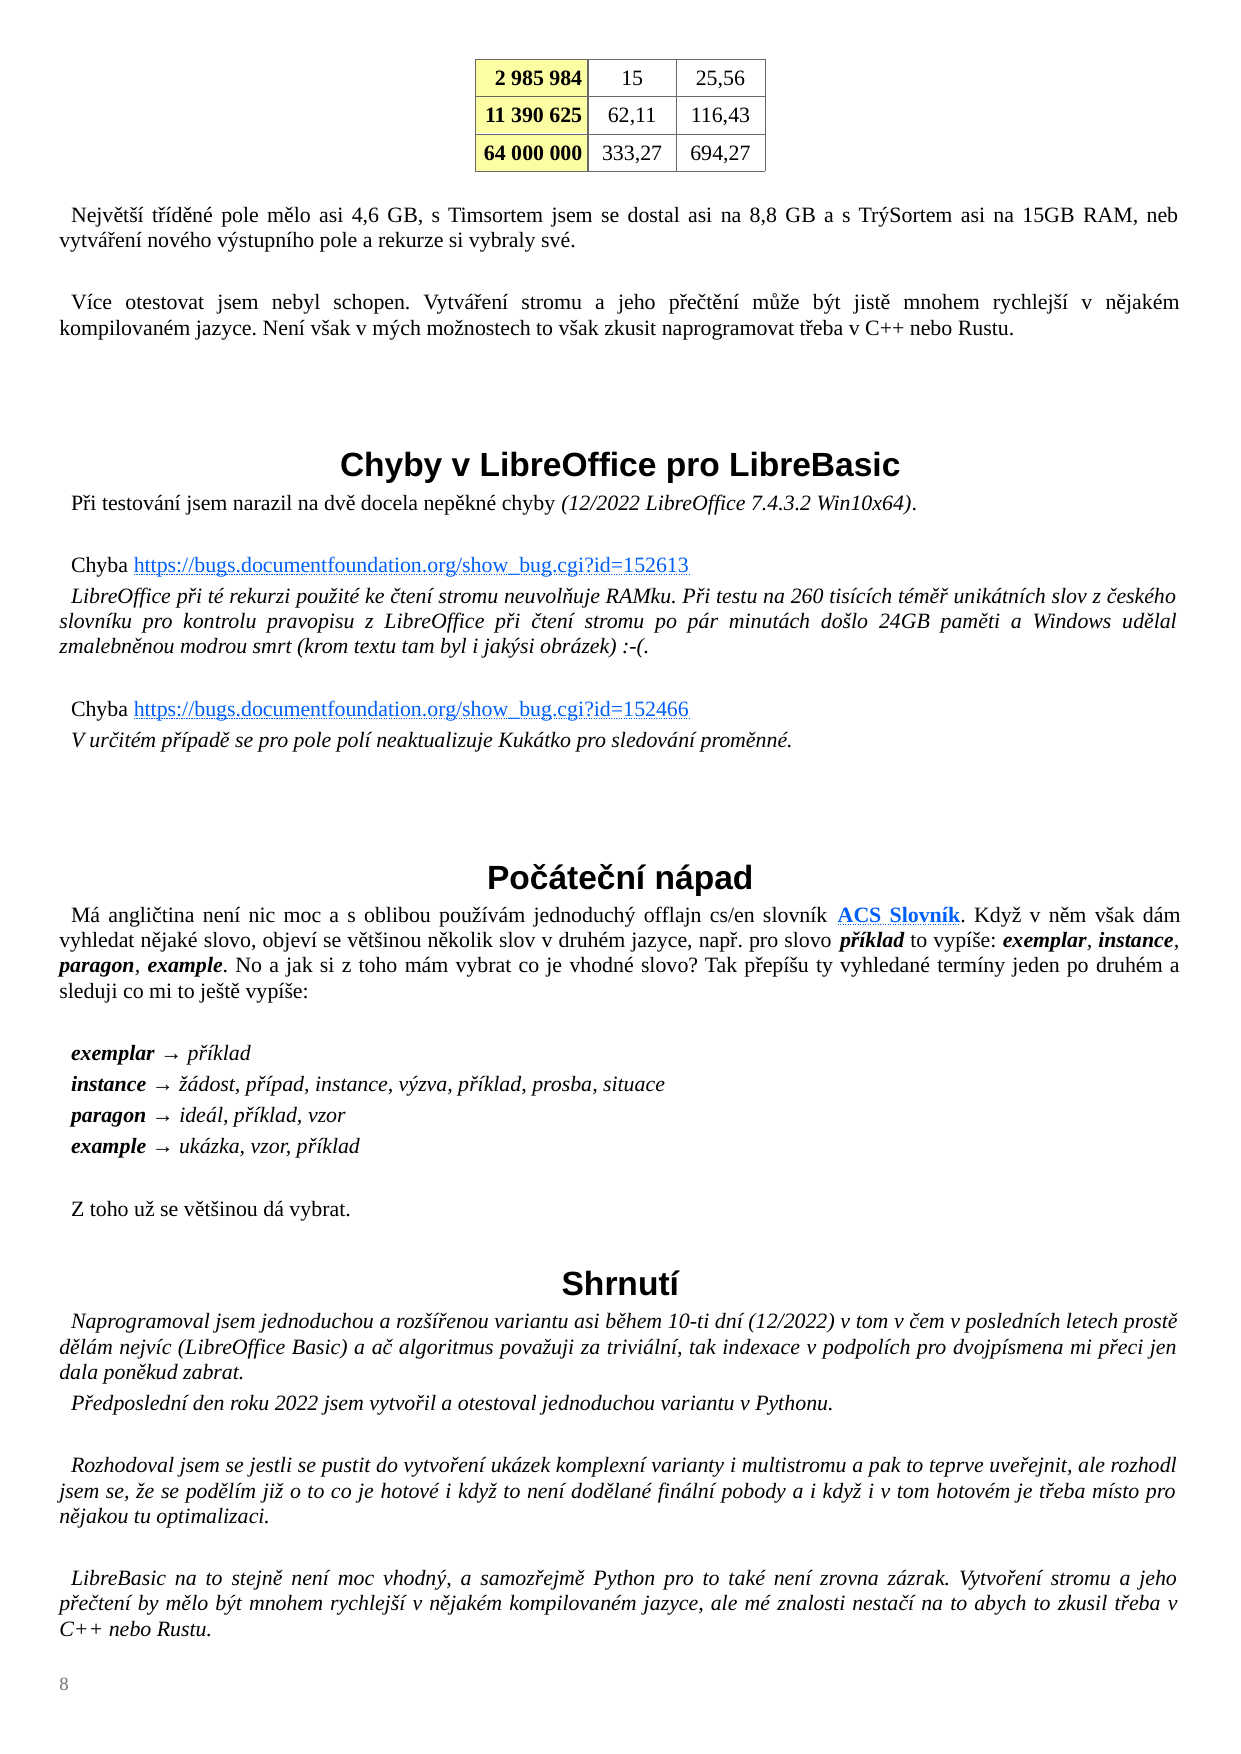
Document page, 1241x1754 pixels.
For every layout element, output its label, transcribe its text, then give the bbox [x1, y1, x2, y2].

text Z toho už se většinou dá vybrat. [59, 1196, 1181, 1221]
text Při testování jsem narazil na dvě docela nepěkné chyby (12/2022 LibreOffice 7.4.3.2 Win10x64). [59, 490, 1181, 515]
subtitle Počáteční nápad [59, 857, 1181, 896]
table_cell 116,43 [677, 97, 765, 133]
text exemplar → příklad [59, 1040, 1181, 1065]
text V určitém případě se pro pole polí neaktualizuje Kukátko pro sledování proměnné. [59, 727, 1181, 752]
table_cell 15 [589, 60, 676, 96]
table_cell 25,56 [677, 60, 765, 96]
subtitle Shrnutí [59, 1264, 1181, 1303]
text Naprogramoval jsem jednoduchou a rozšířenou variantu asi během 10-ti dní (12/2022) v tom v čem v posledních letech prostě dělám nejvíc (LibreOffice Basic) a ač algoritmus považuji za triviální, tak indexace v podpolích pro dvojpísmena mi přeci jen dala poněkud zabrat. [59, 1308, 1181, 1384]
text LibreBasic na to stejně není moc vhodný, a samozřejmě Python pro to také není zrovna zázrak. Vytvoření stromu a jeho přečtení by mělo být mnohem rychlejší v nějakém kompilovaném jazyce, ale mé znalosti nestačí na to abych to zkusil třeba v C++ nebo Rustu. [59, 1565, 1181, 1641]
text Největší tříděné pole mělo asi 4,6 GB, s Timsortem jsem se dostal asi na 8,8 GB a s TrýSortem asi na 15GB RAM, neb vytváření nového výstupního pole a rekurze si vybraly své. [59, 202, 1181, 252]
text instance → žádost, případ, instance, výzva, příklad, prosba, situace [59, 1071, 1181, 1096]
table_cell 333,27 [589, 135, 676, 171]
text Chyba https://bugs.documentfoundation.org/show_bug.cgi?id=152466 [59, 696, 1181, 721]
table_cell 694,27 [677, 135, 765, 171]
table_cell 62,11 [589, 97, 676, 133]
text paragon → ideál, příklad, vzor [59, 1102, 1181, 1127]
table_cell 11 390 625 [476, 97, 587, 133]
text Chyba https://bugs.documentfoundation.org/show_bug.cgi?id=152613 [59, 552, 1181, 577]
subtitle Chyby v LibreOffice pro LibreBasic [59, 445, 1181, 484]
text LibreOffice při té rekurzi použité ke čtení stromu neuvolňuje RAMku. Při testu na 260 tisících téměř unikátních slov z českého slovníku pro kontrolu pravopisu z LibreOffice při čtení stromu po pár minutách došlo 24GB paměti a Windows udělal zmalebněnou modrou smrt (krom textu tam byl i jakýsi obrázek) :-(. [59, 583, 1181, 659]
text Více otestovat jsem nebyl schopen. Vytváření stromu a jeho přečtění může být jistě mnohem rychlejší v nějakém kompilovaném jazyce. Není však v mých možnostech to však zkusit naprogramovat třeba v C++ nebo Rustu. [59, 289, 1181, 340]
table_cell 2 985 984 [476, 60, 587, 96]
text Má angličtina není nic moc a s oblibou používám jednoduchý offlajn cs/en slovník ACS Slovník. Když v něm však dám vyhledat nějaké slovo, objeví se většinou několik slov v druhém jazyce, např. pro slovo příklad to vypíše: exemplar, instance, paragon, example. No a jak si z toho mám vybrat co je vhodné slovo? Tak přepíšu ty vyhledané termíny jeden po druhém a sleduji co mi to ještě vypíše: [59, 902, 1181, 1003]
table_cell 64 000 000 [476, 135, 587, 171]
text Předposlední den roku 2022 jsem vytvořil a otestoval jednoduchou variantu v Pythonu. [59, 1390, 1181, 1415]
text Rozhodoval jsem se jestli se pustit do vytvoření ukázek komplexní varianty i multistromu a pak to teprve uveřejnit, ale rozhodl jsem se, že se podělím již o to co je hotové i když to není dodělané finální pobody a i když i v tom hotovém je třeba místo pro nějakou tu optimalizaci. [59, 1452, 1181, 1528]
text example → ukázka, vzor, příklad [59, 1133, 1181, 1159]
